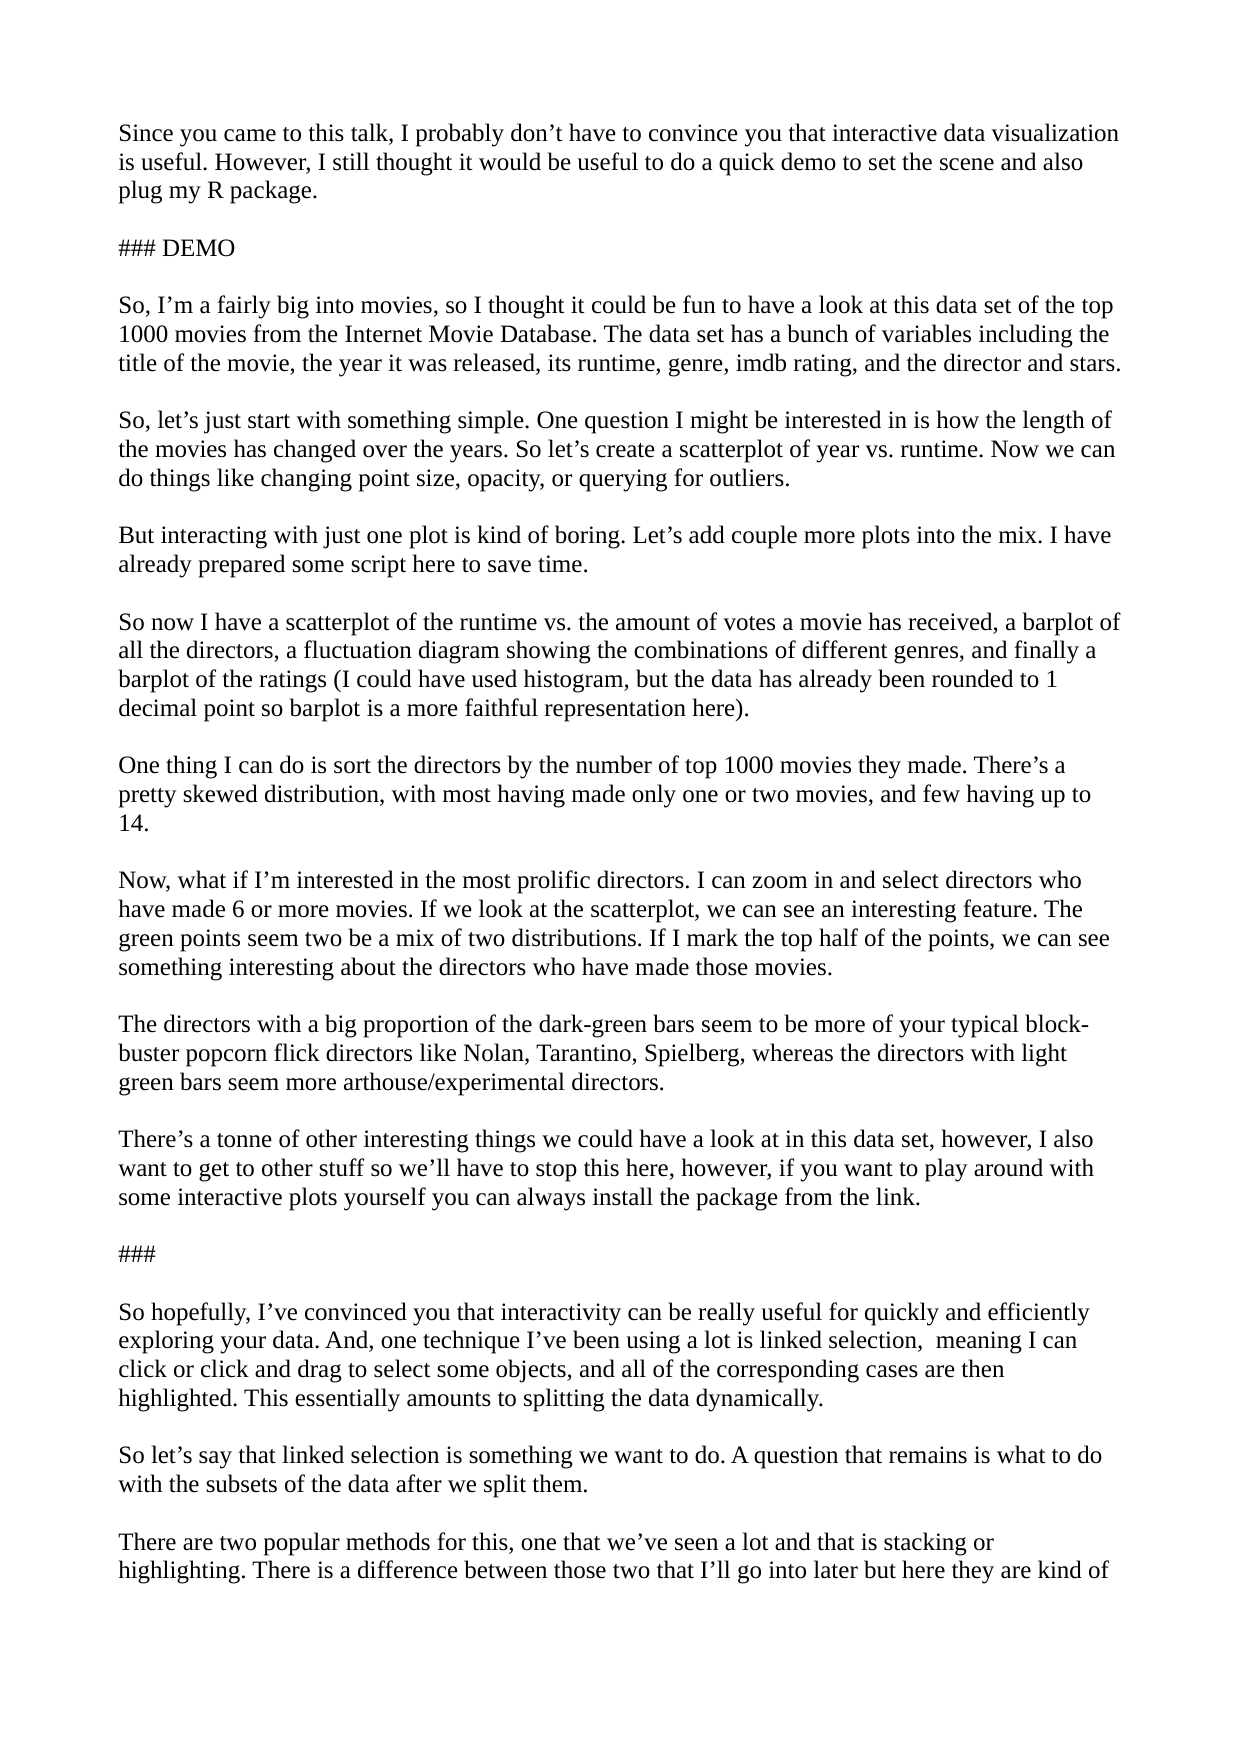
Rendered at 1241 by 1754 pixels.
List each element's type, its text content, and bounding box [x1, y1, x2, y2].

text So let’s say that linked selection is something we want to do. A question that remains is what to do with the subsets of the data after we split them. [118, 1441, 1122, 1498]
text The directors with a big proportion of the dark-green bars seem to be more of your typical block-buster popcorn flick directors like Nolan, Tarantino, Spielberg, whereas the directors with light green bars seem more arthouse/experimental directors. [118, 1009, 1122, 1096]
text Since you came to this talk, I probably don’t have to convince you that interactive data visualization is useful. However, I still thought it would be useful to do a quick demo to set the scene and also plug my R package. [118, 118, 1122, 204]
text There’s a tonne of other interesting things we could have a look at in this data set, however, I also want to get to other stuff so we’ll have to stop this here, however, if you want to play around with some interactive plots yourself you can always install the package from the link. [118, 1124, 1122, 1211]
text ### DEMO [118, 233, 1122, 262]
text So, I’m a fairly big into movies, so I thought it could be fun to have a look at this data set of the top 1000 movies from the Internet Movie Database. The data set has a bunch of variables including the title of the movie, the year it was released, its runtime, genre, imdb rating, and the director and stars. [118, 291, 1122, 377]
text Now, what if I’m interested in the most prolific directors. I can zoom in and select directors who have made 6 or more movies. If we look at the scatterplot, we can see an interesting feature. The green points seem two be a mix of two distributions. If I mark the top half of the points, we can see something interesting about the directors who have made those movies. [118, 866, 1122, 981]
text There are two popular methods for this, one that we’ve seen a lot and that is stacking or highlighting. There is a difference between those two that I’ll go into later but here they are kind of [118, 1527, 1122, 1584]
text So now I have a scatterplot of the runtime vs. the amount of votes a movie has received, a barplot of all the directors, a fluctuation diagram showing the combinations of different genres, and finally a barplot of the ratings (I could have used histogram, but the data has already been rounded to 1 decimal point so barplot is a more faithful representation here). [118, 607, 1122, 722]
text So, let’s just start with something simple. One question I might be interested in is how the length of the movies has changed over the years. So let’s create a scatterplot of year vs. runtime. Now we can do things like changing point size, opacity, or querying for outliers. [118, 406, 1122, 492]
text So hopefully, I’ve convinced you that interactivity can be really useful for quickly and efficiently exploring your data. And, one technique I’ve been using a lot is linked selection, meaning I can click or click and drag to select some objects, and all of the corresponding cases are then highlighted. This essentially amounts to splitting the data dynamically. [118, 1297, 1122, 1412]
text ### [118, 1239, 1122, 1268]
text One thing I can do is sort the directors by the number of top 1000 movies they made. There’s a pretty skewed distribution, with most having made only one or two movies, and few having up to 14. [118, 751, 1122, 837]
text But interacting with just one plot is kind of boring. Let’s add couple more plots into the mix. I have already prepared some script here to save time. [118, 521, 1122, 578]
